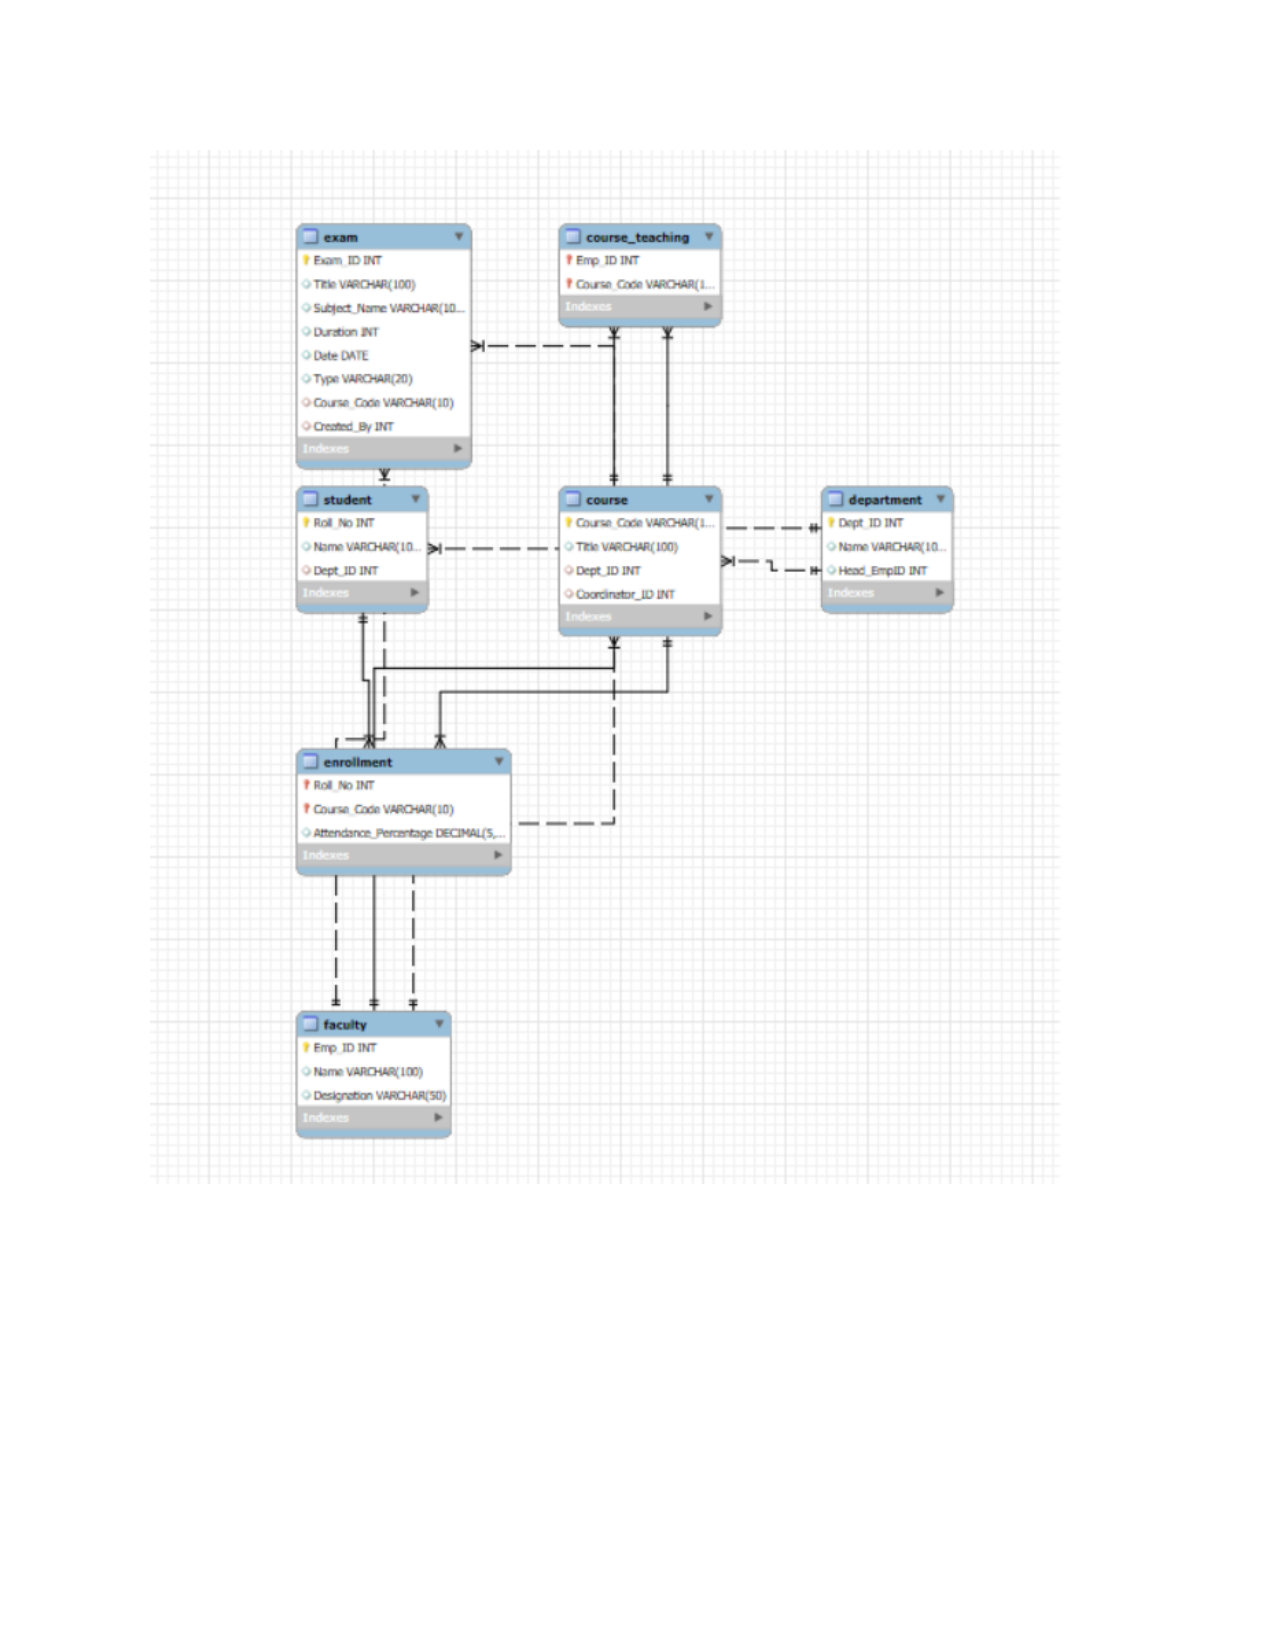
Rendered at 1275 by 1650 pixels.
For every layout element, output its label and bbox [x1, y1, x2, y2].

picture [150, 150, 1125, 1184]
